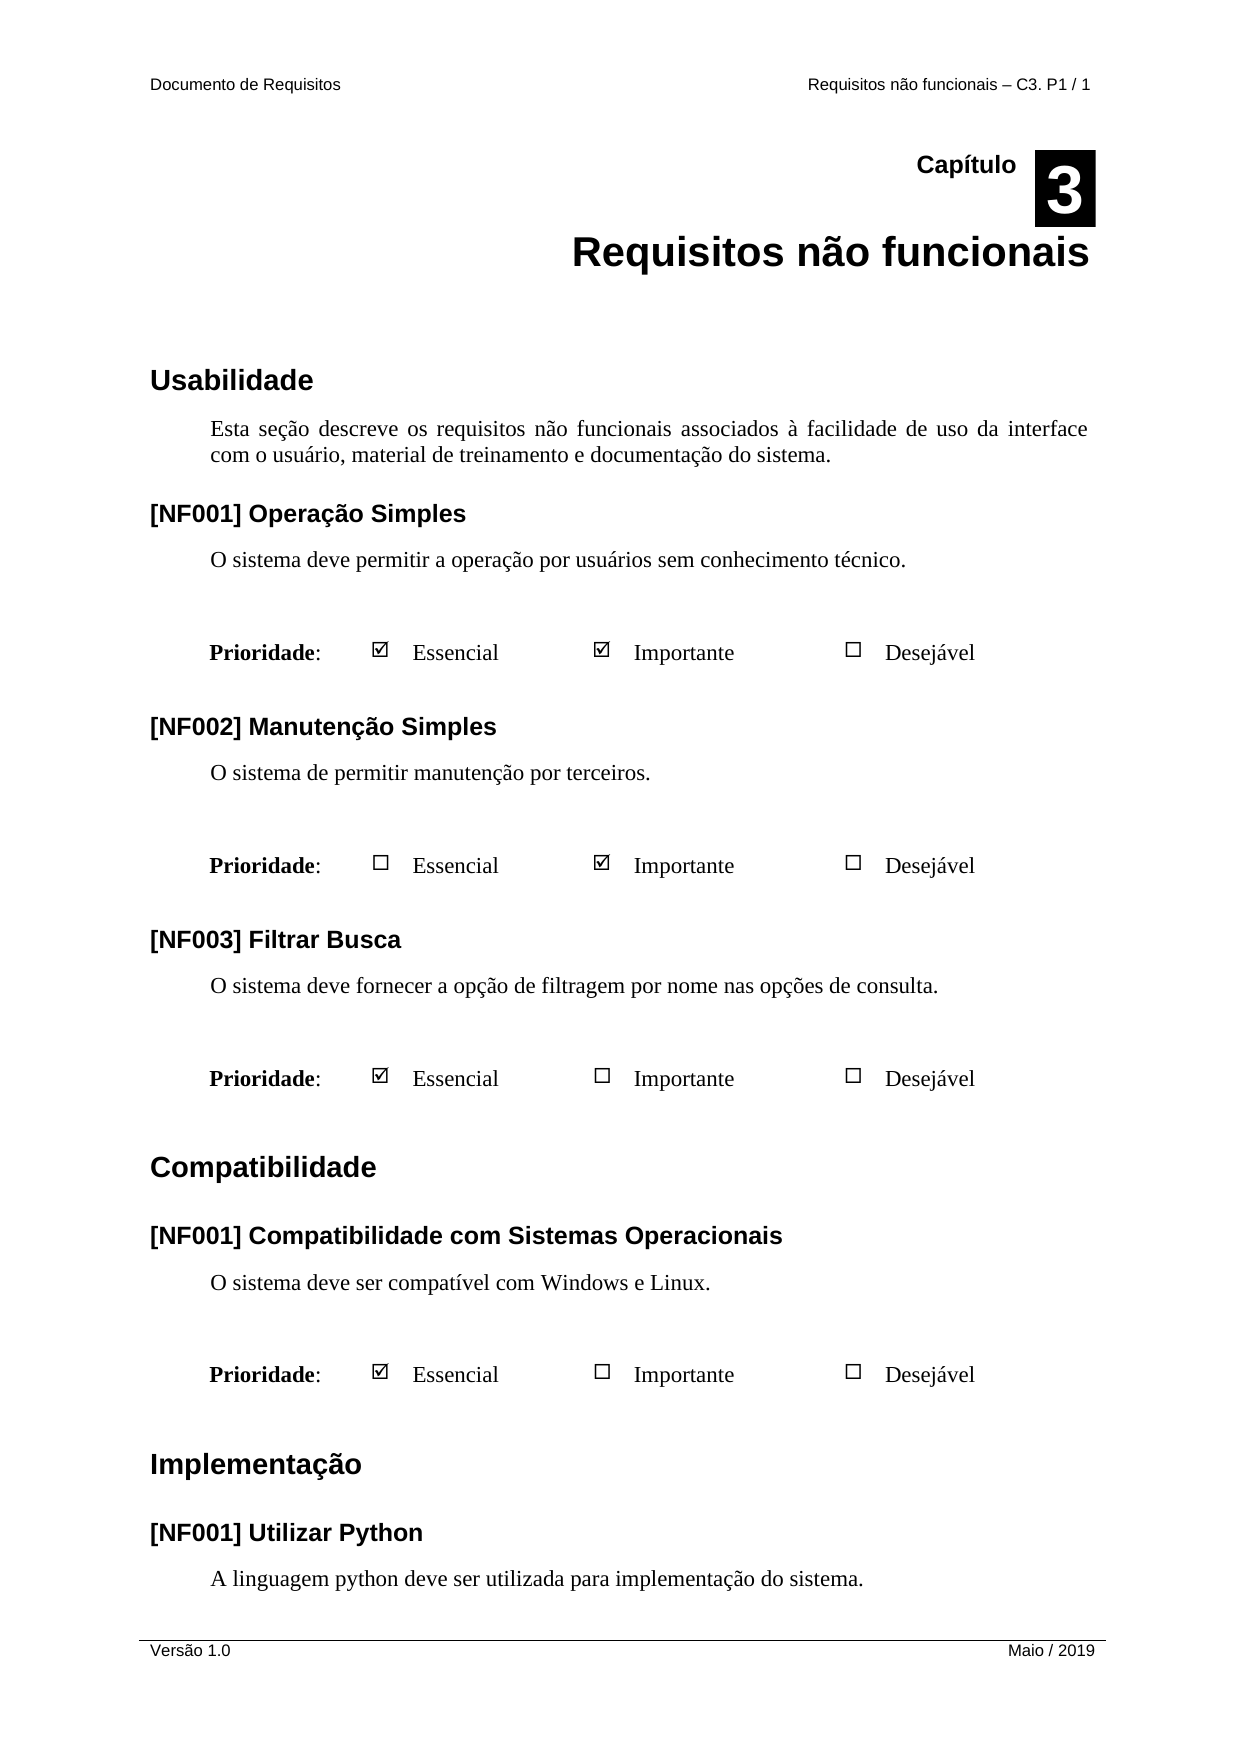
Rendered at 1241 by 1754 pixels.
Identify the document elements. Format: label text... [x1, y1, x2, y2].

table_header  [578, 1044, 622, 1113]
text Capítulo [150, 150, 1035, 227]
table_header  [357, 1340, 401, 1409]
table_header Prioridade: [194, 618, 357, 687]
table_header  [829, 1340, 873, 1409]
text [NF002] Manutenção Simples [150, 712, 1090, 741]
table_header Importante [623, 1044, 829, 1113]
table_header Desejável [874, 1340, 1017, 1409]
text A linguagem python deve ser utilizada para implementação do sistema. [210, 1565, 1090, 1592]
table_header  [829, 831, 873, 900]
subtitle Usabilidade [150, 363, 1090, 396]
table_header  [829, 1044, 873, 1113]
table_header Prioridade: [194, 831, 357, 900]
table_header  [357, 831, 401, 900]
text Esta seção descreve os requisitos não funcionais associados à facilidade de uso da interface com o usuário, material de treinamento e documentação do sistema. [210, 415, 1090, 468]
text [NF001] Operação Simples [150, 499, 1090, 528]
table_header Desejável [874, 618, 1017, 687]
subtitle Requisitos não funcionais [150, 227, 1090, 275]
text [NF001] Compatibilidade com Sistemas Operacionais [150, 1221, 1090, 1250]
subtitle Compatibilidade [150, 1150, 1090, 1184]
table_header Essencial [401, 618, 578, 687]
text O sistema deve fornecer a opção de filtragem por nome nas opções de consulta. [210, 972, 1090, 999]
table_header Desejável [874, 1044, 1017, 1113]
text O sistema deve ser compatível com Windows e Linux. [210, 1269, 1090, 1295]
text [NF001] Utilizar Python [150, 1518, 1090, 1546]
table_header Desejável [874, 831, 1017, 900]
table_header Essencial [401, 1340, 578, 1409]
text O sistema deve permitir a operação por usuários sem conhecimento técnico. [210, 546, 1090, 573]
table_header Essencial [401, 1044, 578, 1113]
table_header  [578, 1340, 622, 1409]
subtitle [NF003] Filtrar Busca [150, 925, 1090, 953]
table_header  [829, 618, 873, 687]
table_header Prioridade: [194, 1340, 357, 1409]
table_header  [357, 618, 401, 687]
table_header  [357, 1044, 401, 1113]
table_header Importante [623, 1340, 829, 1409]
text O sistema de permitir manutenção por terceiros. [210, 759, 1090, 786]
table_header  [578, 618, 622, 687]
subtitle Implementação [150, 1447, 1090, 1480]
table_header  [578, 831, 622, 900]
table_header Prioridade: [194, 1044, 357, 1113]
table_header Importante [623, 831, 829, 900]
table_header Essencial [401, 831, 578, 900]
table_header Importante [623, 618, 829, 687]
